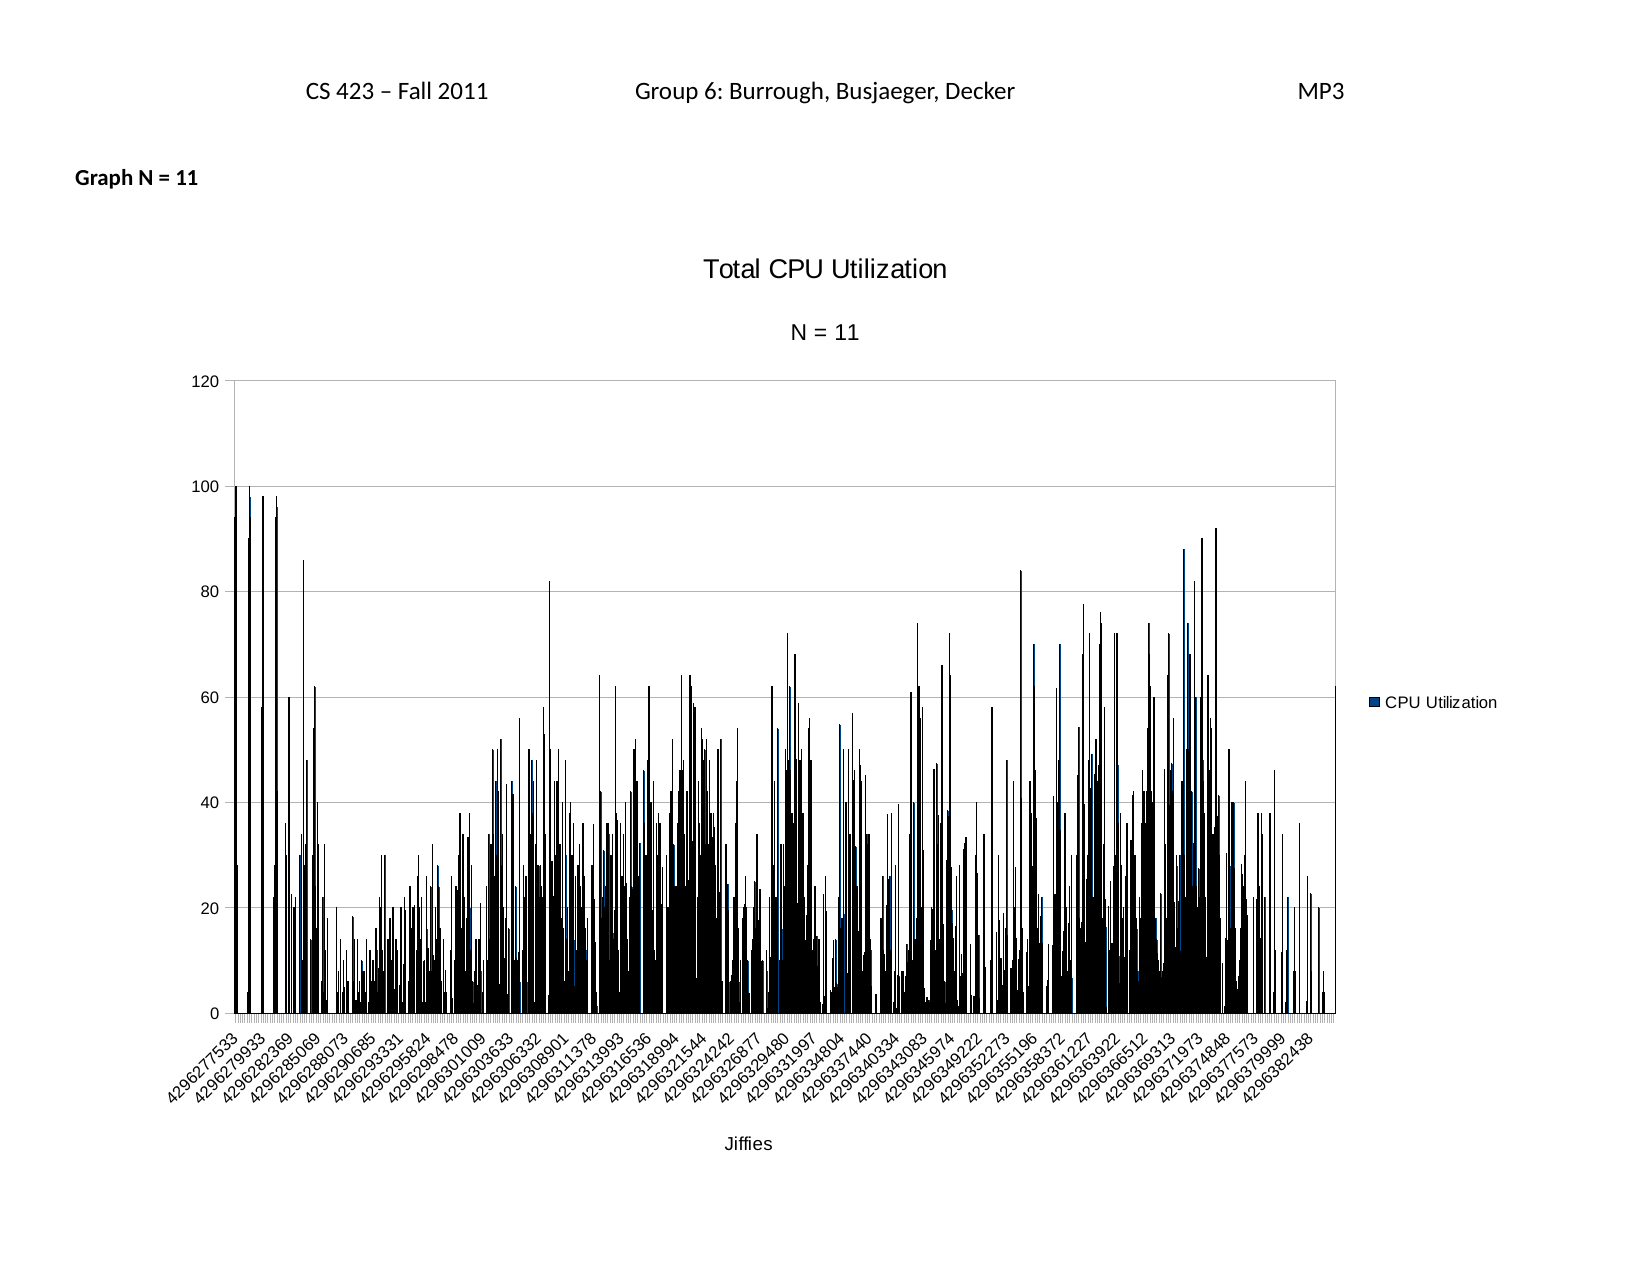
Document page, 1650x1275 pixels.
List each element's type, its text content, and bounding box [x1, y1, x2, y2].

text Graph N = 11 [75, 163, 1575, 191]
